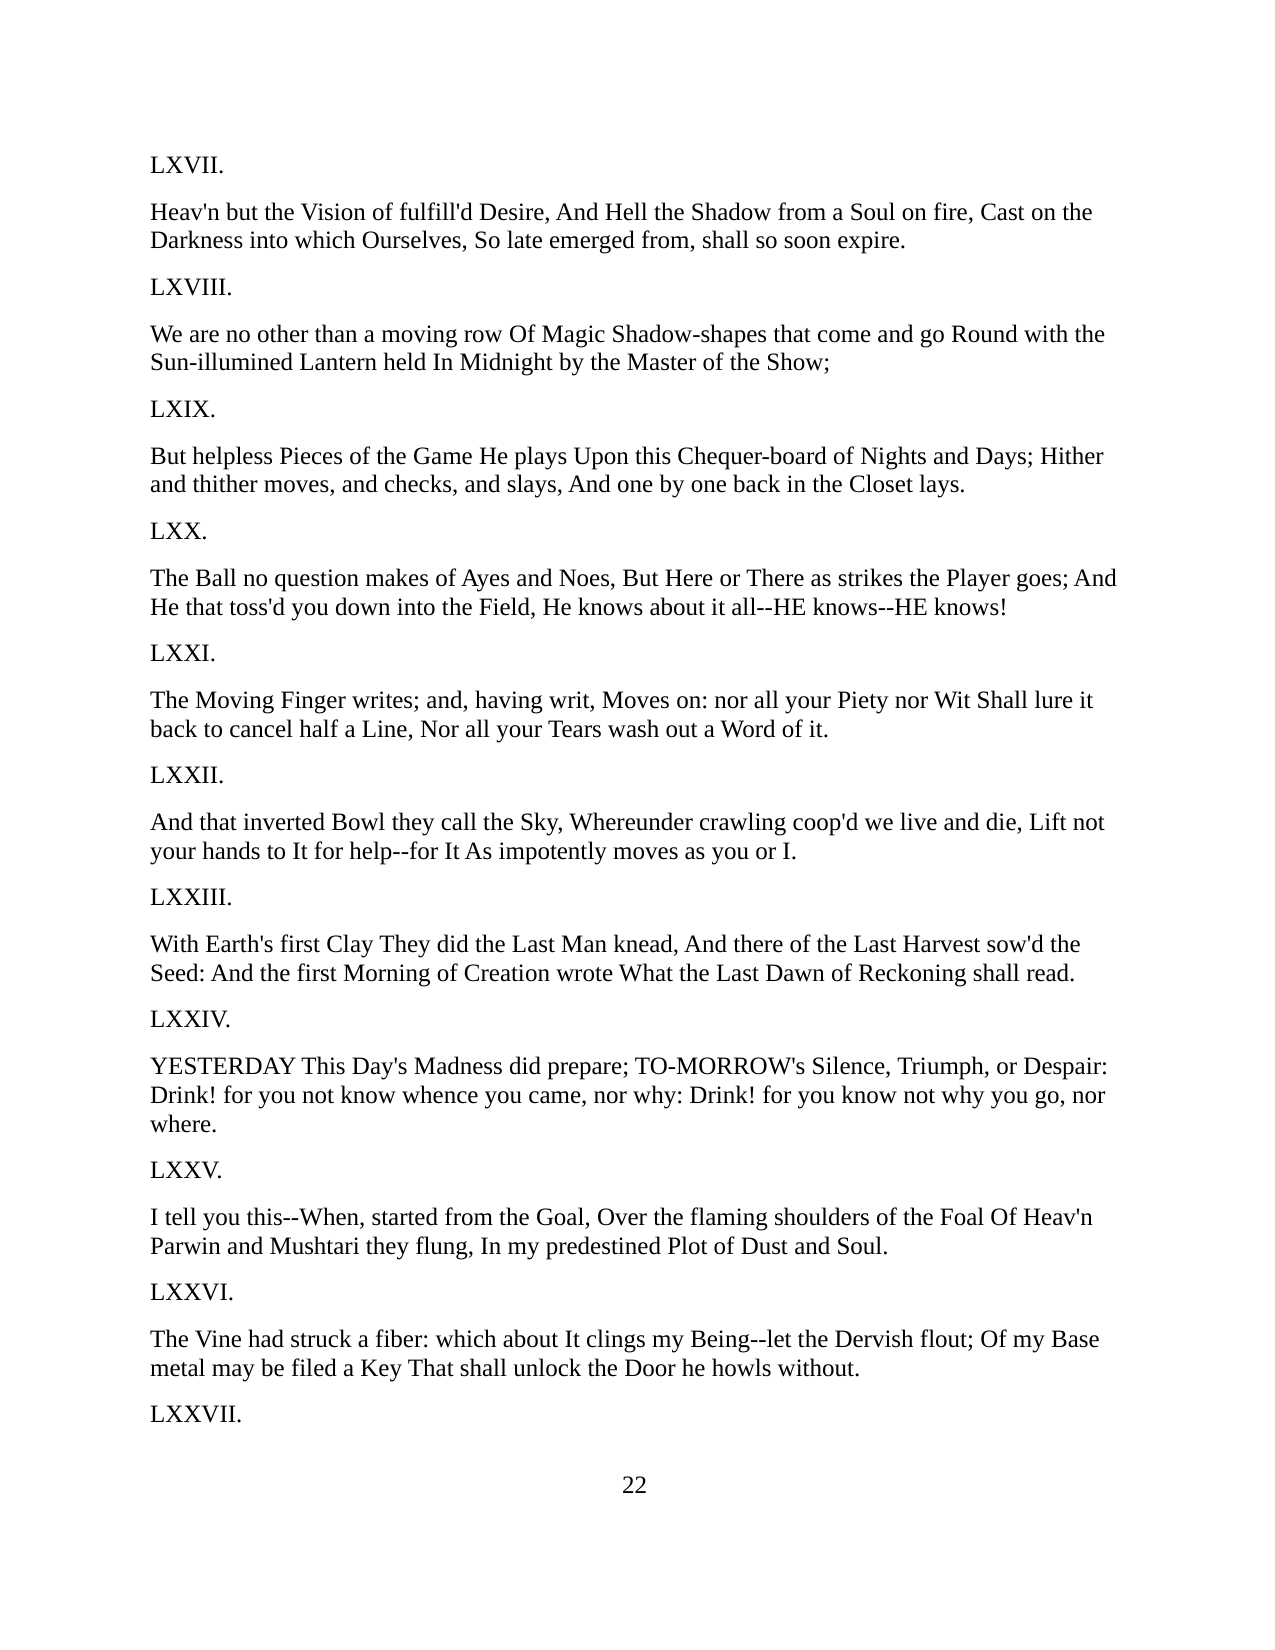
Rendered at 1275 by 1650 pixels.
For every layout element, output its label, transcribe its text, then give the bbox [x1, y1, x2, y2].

text LXXI. [150, 638, 1125, 667]
text LXVII. [150, 150, 1125, 179]
text But helpless Pieces of the Game He plays Upon this Chequer-board of Nights and Days; Hither and thither moves, and checks, and slays, And one by one back in the Closet lays. [150, 441, 1125, 498]
text LXX. [150, 516, 1125, 545]
text The Ball no question makes of Ayes and Noes, But Here or There as strikes the Player goes; And He that toss'd you down into the Field, He knows about it all--HE knows--HE knows! [150, 563, 1125, 620]
text LXXII. [150, 760, 1125, 789]
text The Moving Finger writes; and, having writ, Moves on: nor all your Piety nor Wit Shall lure it back to cancel half a Line, Nor all your Tears wash out a Word of it. [150, 685, 1125, 742]
text And that inverted Bowl they call the Sky, Whereunder crawling coop'd we live and die, Lift not your hands to It for help--for It As impotently moves as you or I. [150, 807, 1125, 864]
text LXXV. [150, 1155, 1125, 1184]
text LXXIII. [150, 882, 1125, 911]
text LXXVI. [150, 1277, 1125, 1306]
text With Earth's first Clay They did the Last Man knead, And there of the Last Harvest sow'd the Seed: And the first Morning of Creation wrote What the Last Dawn of Reckoning shall read. [150, 929, 1125, 987]
text I tell you this--When, started from the Goal, Over the flaming shoulders of the Foal Of Heav'n Parwin and Mushtari they flung, In my predestined Plot of Dust and Soul. [150, 1202, 1125, 1259]
text Heav'n but the Vision of fulfill'd Desire, And Hell the Shadow from a Soul on fire, Cast on the Darkness into which Ourselves, So late emerged from, shall so soon expire. [150, 197, 1125, 254]
text LXXVII. [150, 1399, 1125, 1428]
text LXXIV. [150, 1004, 1125, 1033]
text The Vine had struck a fiber: which about It clings my Being--let the Dervish flout; Of my Base metal may be filed a Key That shall unlock the Door he howls without. [150, 1324, 1125, 1382]
text LXVIII. [150, 272, 1125, 301]
text LXIX. [150, 394, 1125, 423]
text YESTERDAY This Day's Madness did prepare; TO-MORROW's Silence, Triumph, or Despair: Drink! for you not know whence you came, nor why: Drink! for you know not why you go, nor where. [150, 1051, 1125, 1137]
text We are no other than a moving row Of Magic Shadow-shapes that come and go Round with the Sun-illumined Lantern held In Midnight by the Master of the Show; [150, 319, 1125, 376]
